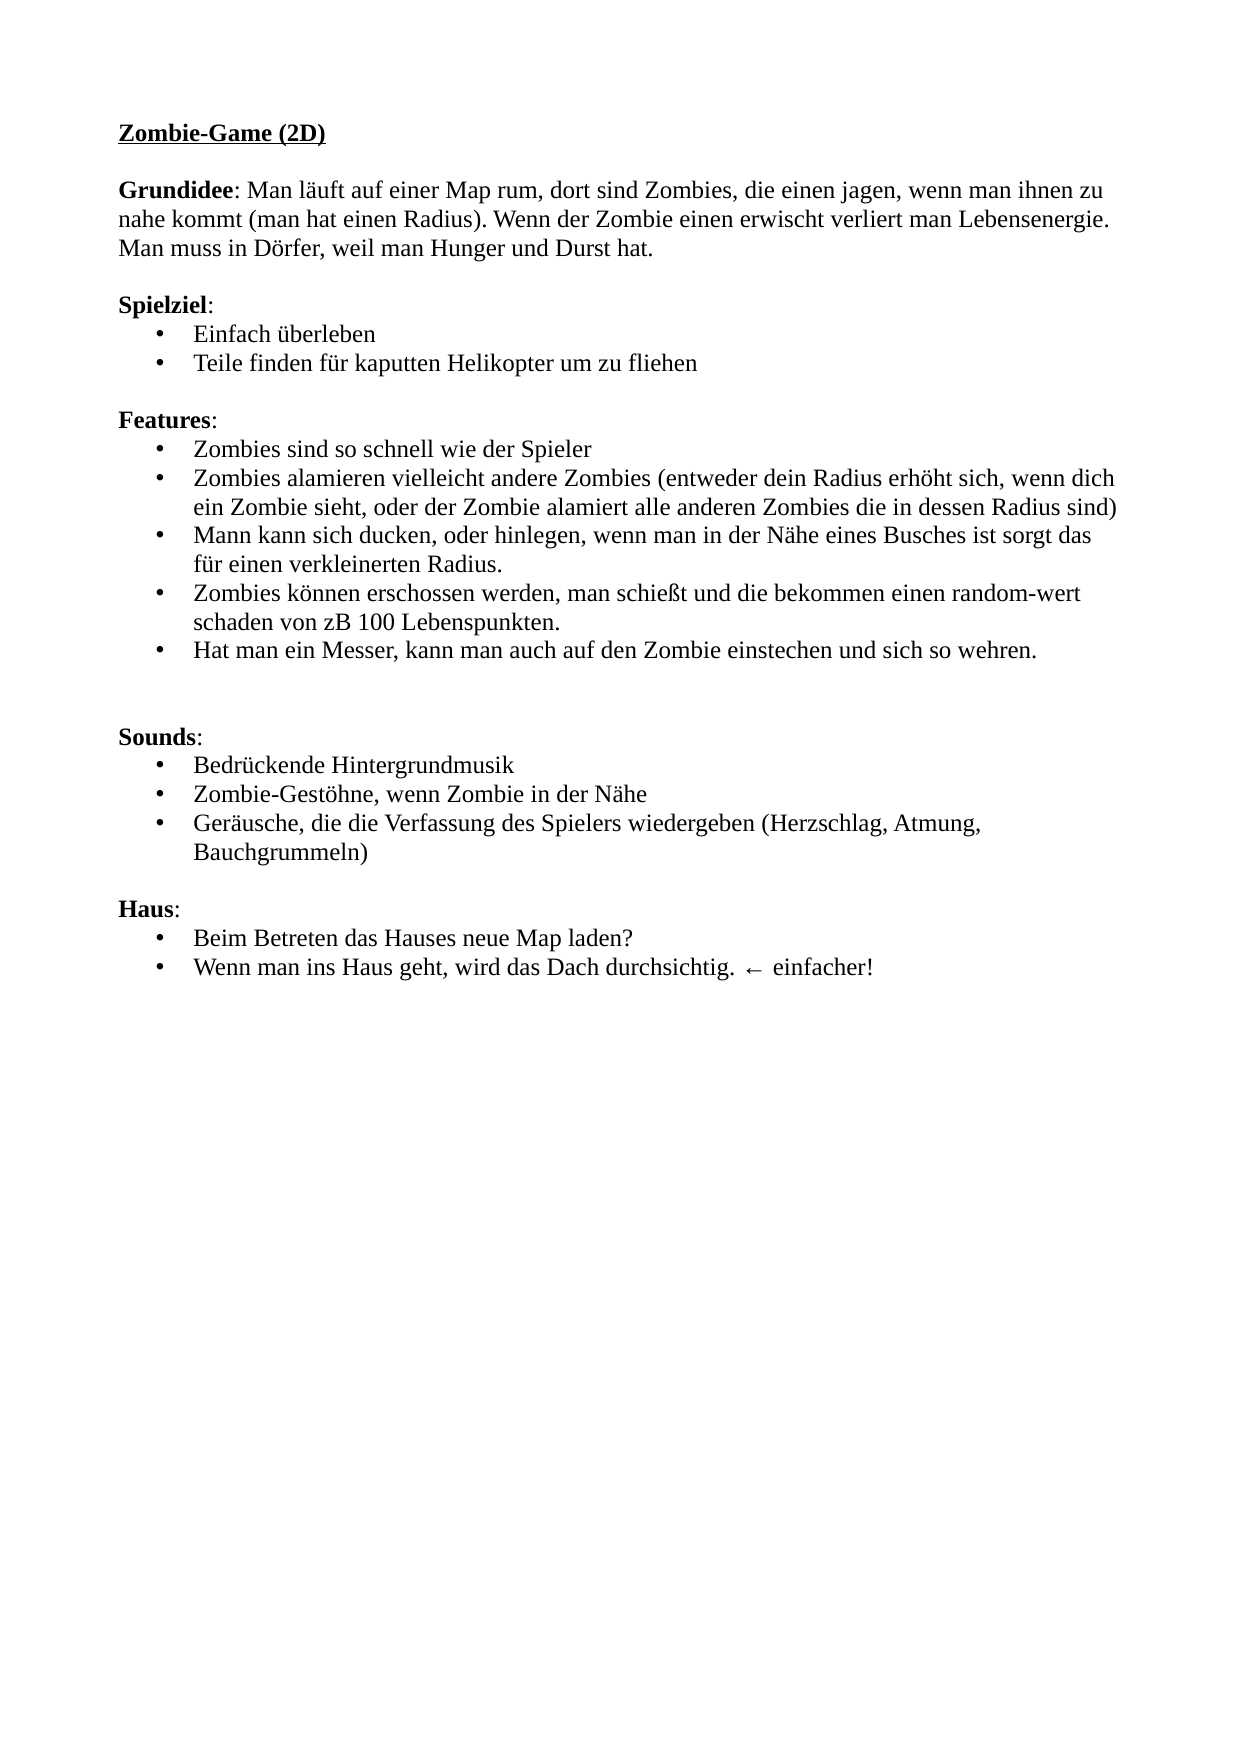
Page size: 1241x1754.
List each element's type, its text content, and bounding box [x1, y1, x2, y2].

text Features: [118, 406, 1122, 434]
list Hat man ein Messer, kann man auch auf den Zombie einstechen und sich so wehren. [156, 636, 1122, 664]
list Mann kann sich ducken, oder hinlegen, wenn man in der Nähe eines Busches ist sorgt das für einen verkleinerten Radius. [156, 521, 1122, 578]
list Zombie-Gestöhne, wenn Zombie in der Nähe [156, 779, 1122, 808]
list Zombies können erschossen werden, man schießt und die bekommen einen random-wert schaden von zB 100 Lebenspunkten. [156, 578, 1122, 636]
list Zombies alamieren vielleicht andere Zombies (entweder dein Radius erhöht sich, wenn dich ein Zombie sieht, oder der Zombie alamiert alle anderen Zombies die in dessen Radius sind) [156, 463, 1122, 521]
list Teile finden für kaputten Helikopter um zu fliehen [156, 348, 1122, 377]
list Beim Betreten das Hauses neue Map laden? [156, 923, 1122, 952]
text Sounds: [118, 722, 1122, 751]
list Bedrückende Hintergrundmusik [156, 751, 1122, 779]
text Spielziel: [118, 291, 1122, 319]
list Einfach überleben [156, 319, 1122, 348]
text Zombie-Game (2D) [118, 118, 1122, 147]
text Haus: [118, 894, 1122, 923]
list Zombies sind so schnell wie der Spieler [156, 434, 1122, 463]
text Grundidee: Man läuft auf einer Map rum, dort sind Zombies, die einen jagen, wenn man ihnen zu nahe kommt (man hat einen Radius). Wenn der Zombie einen erwischt verliert man Lebensenergie. Man muss in Dörfer, weil man Hunger und Durst hat. [118, 176, 1122, 262]
list Wenn man ins Haus geht, wird das Dach durchsichtig. ← einfacher! [156, 952, 1122, 981]
list Geräusche, die die Verfassung des Spielers wiedergeben (Herzschlag, Atmung, Bauchgrummeln) [156, 808, 1122, 866]
